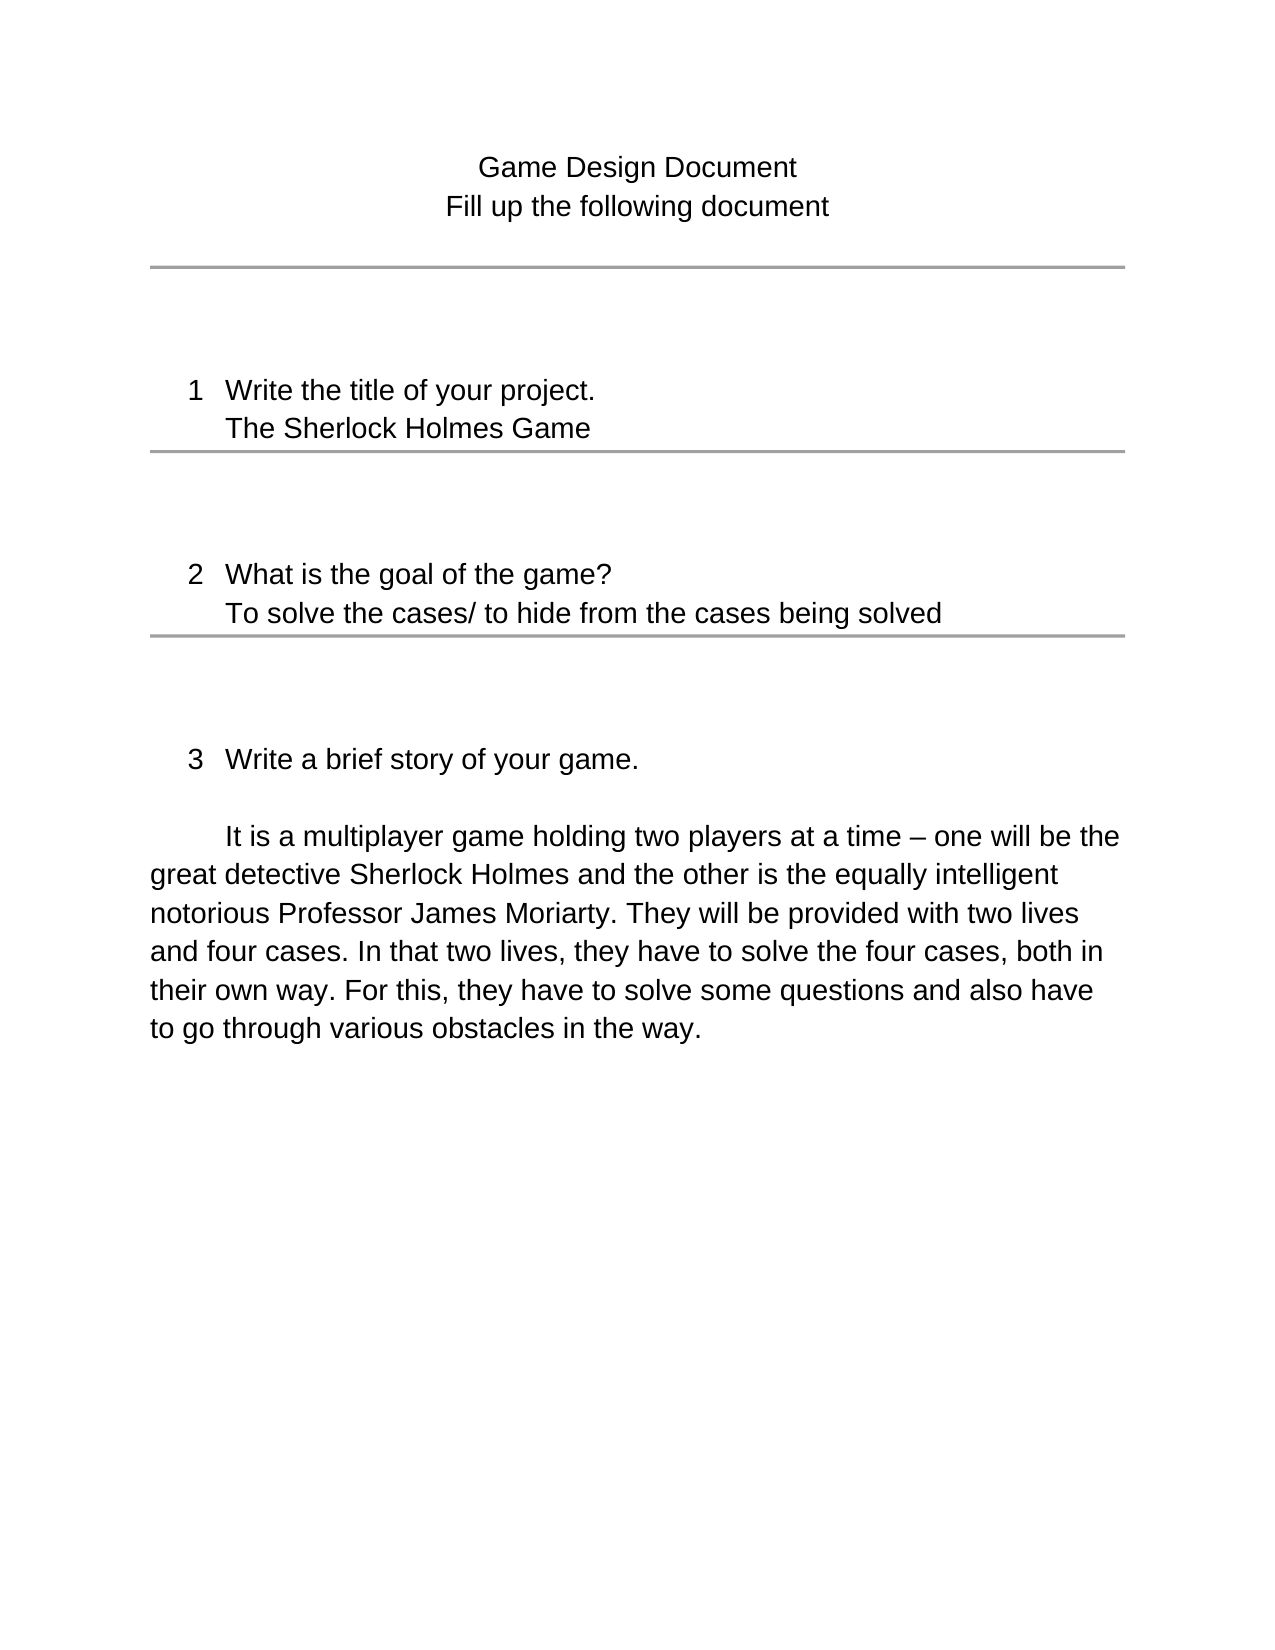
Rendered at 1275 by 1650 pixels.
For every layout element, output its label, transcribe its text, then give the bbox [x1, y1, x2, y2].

text Game Design Document [150, 150, 1125, 183]
list What is the goal of the game? [187, 557, 1125, 591]
list Write the title of your project. [187, 373, 1125, 406]
text Fill up the following document [150, 188, 1125, 222]
text To solve the cases/ to hide from the cases being solved [225, 596, 1125, 629]
text It is a multiplayer game holding two players at a time – one will be the great detective Sherlock Holmes and the other is the equally intelligent notorious Professor James Moriarty. They will be provided with two lives and four cases. In that two lives, they have to solve the four cases, both in their own way. For this, they have to solve some questions and also have to go through various obstacles in the way. [150, 819, 1125, 1075]
list Write a brief story of your game. [187, 742, 1125, 775]
text The Sherlock Holmes Game [150, 411, 1125, 445]
